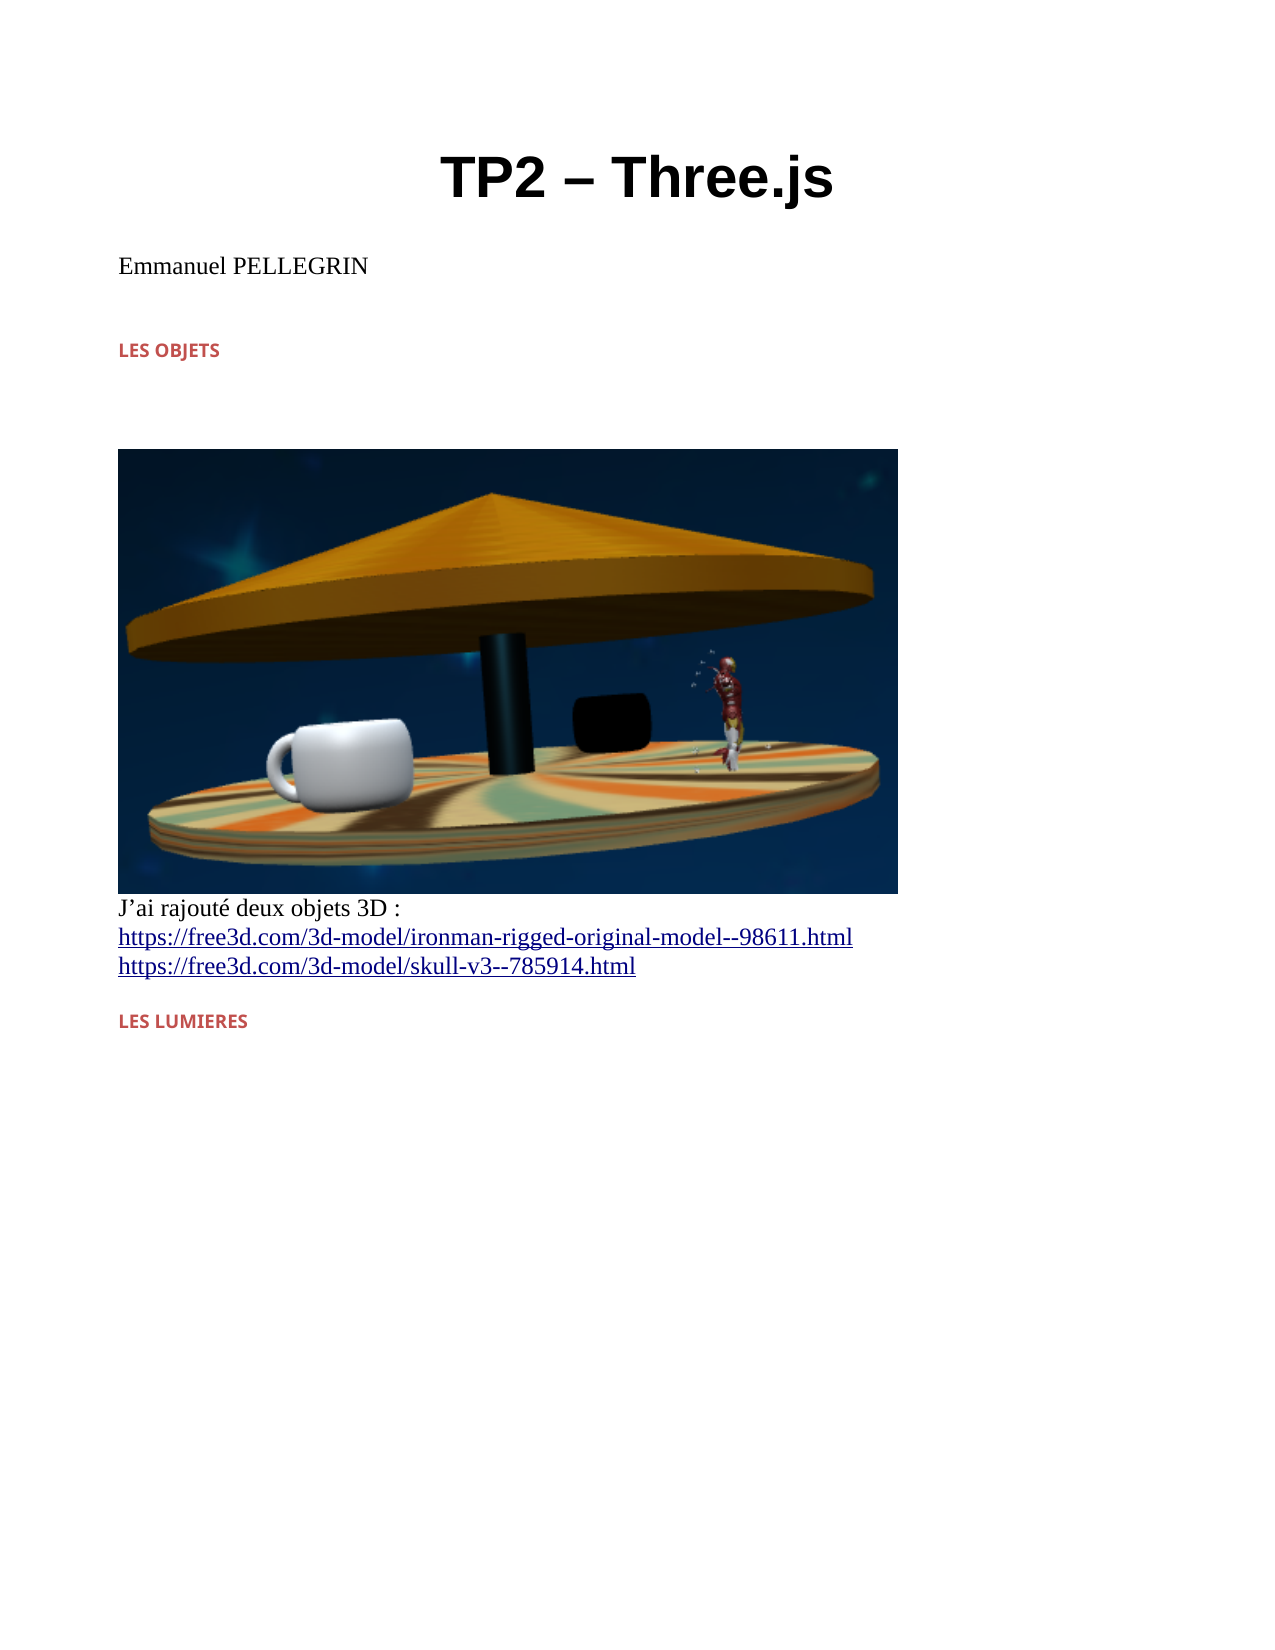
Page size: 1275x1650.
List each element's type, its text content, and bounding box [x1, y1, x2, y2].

text https://free3d.com/3d-model/skull-v3--785914.html [118, 951, 1157, 979]
text Emmanuel PELLEGRIN [118, 251, 1157, 280]
text LES LUMIERES [118, 1008, 1157, 1034]
text J’ai rajouté deux objets 3D : [118, 893, 1157, 922]
text https://free3d.com/3d-model/ironman-rigged-original-model--98611.html [118, 922, 1157, 951]
text LES OBJETS [118, 338, 1157, 363]
text TP2 – Three.js [118, 143, 1157, 210]
